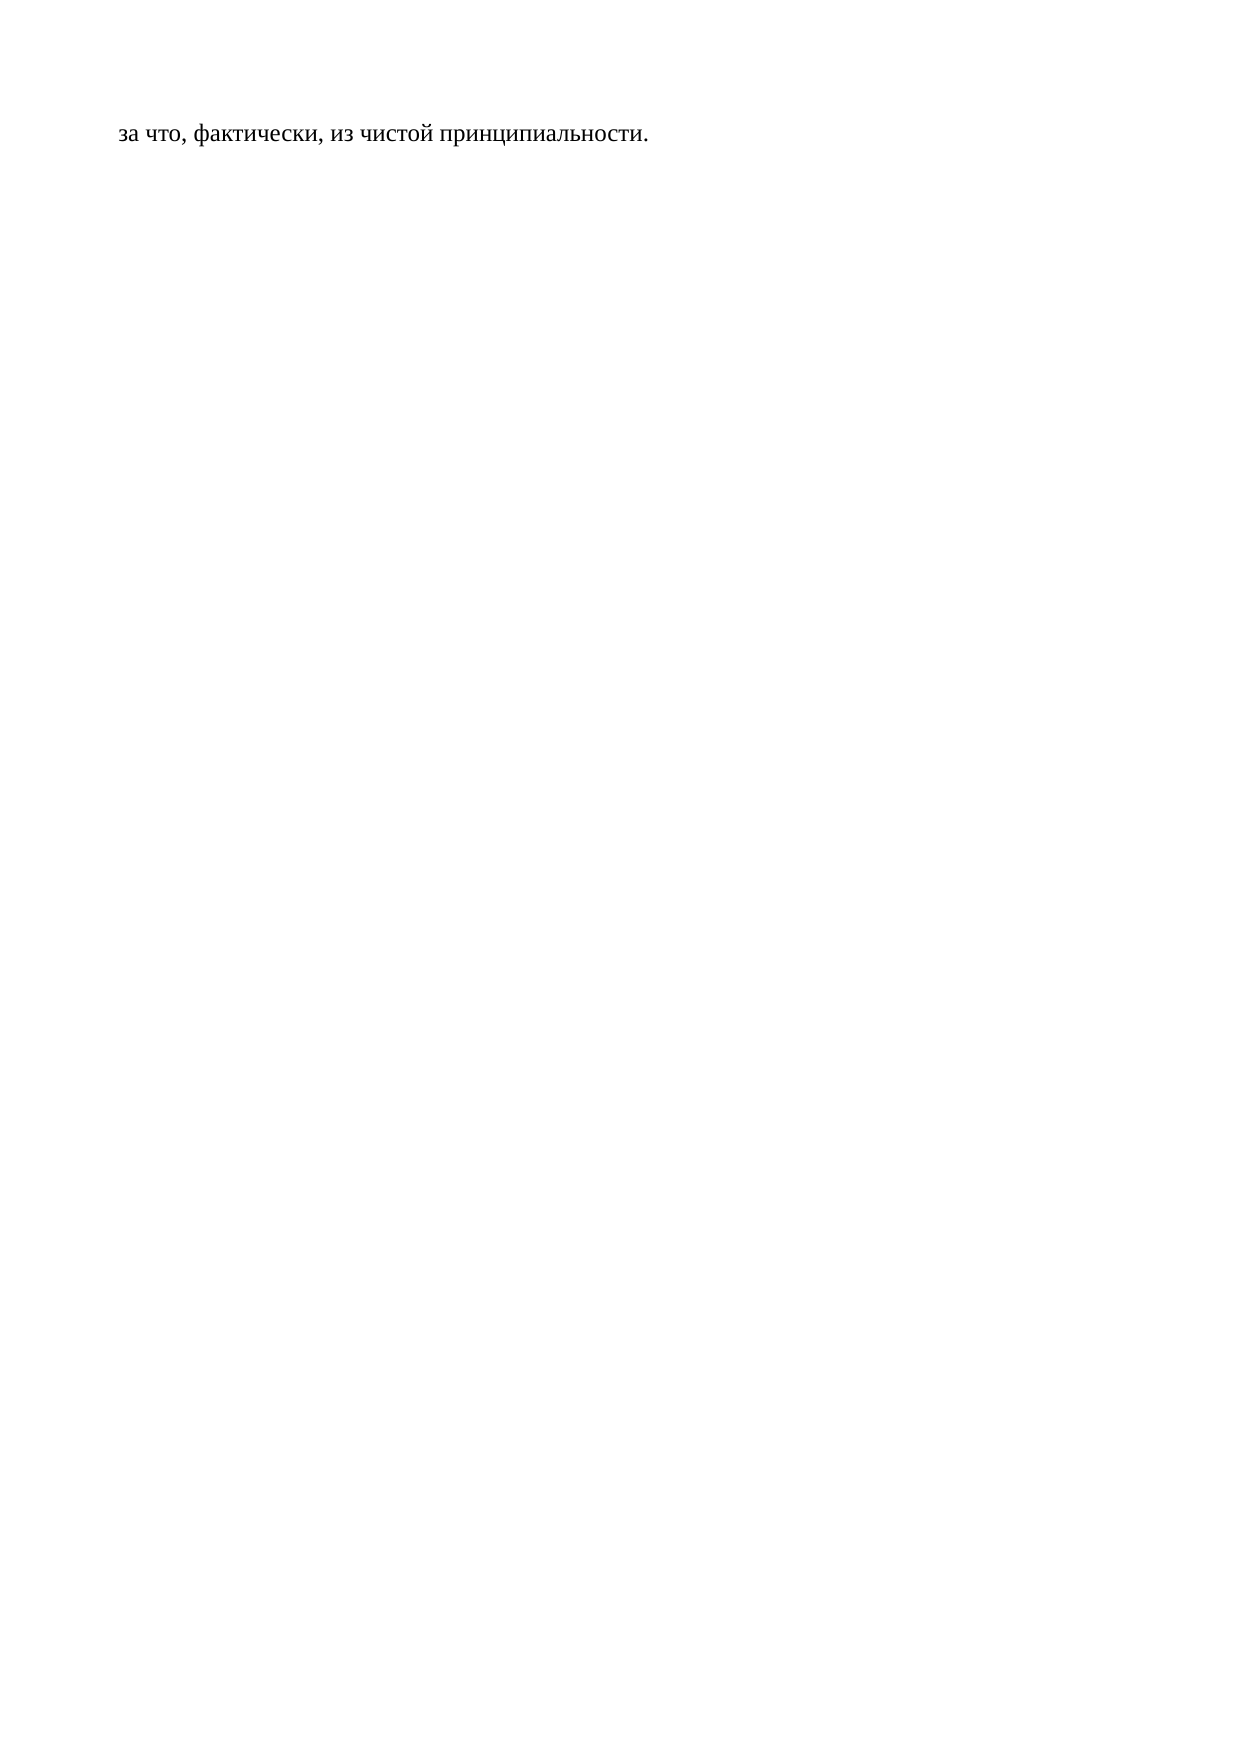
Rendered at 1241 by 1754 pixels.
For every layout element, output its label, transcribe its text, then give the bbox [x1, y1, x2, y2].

text за что, фактически, из чистой принципиальности. [118, 118, 1122, 147]
